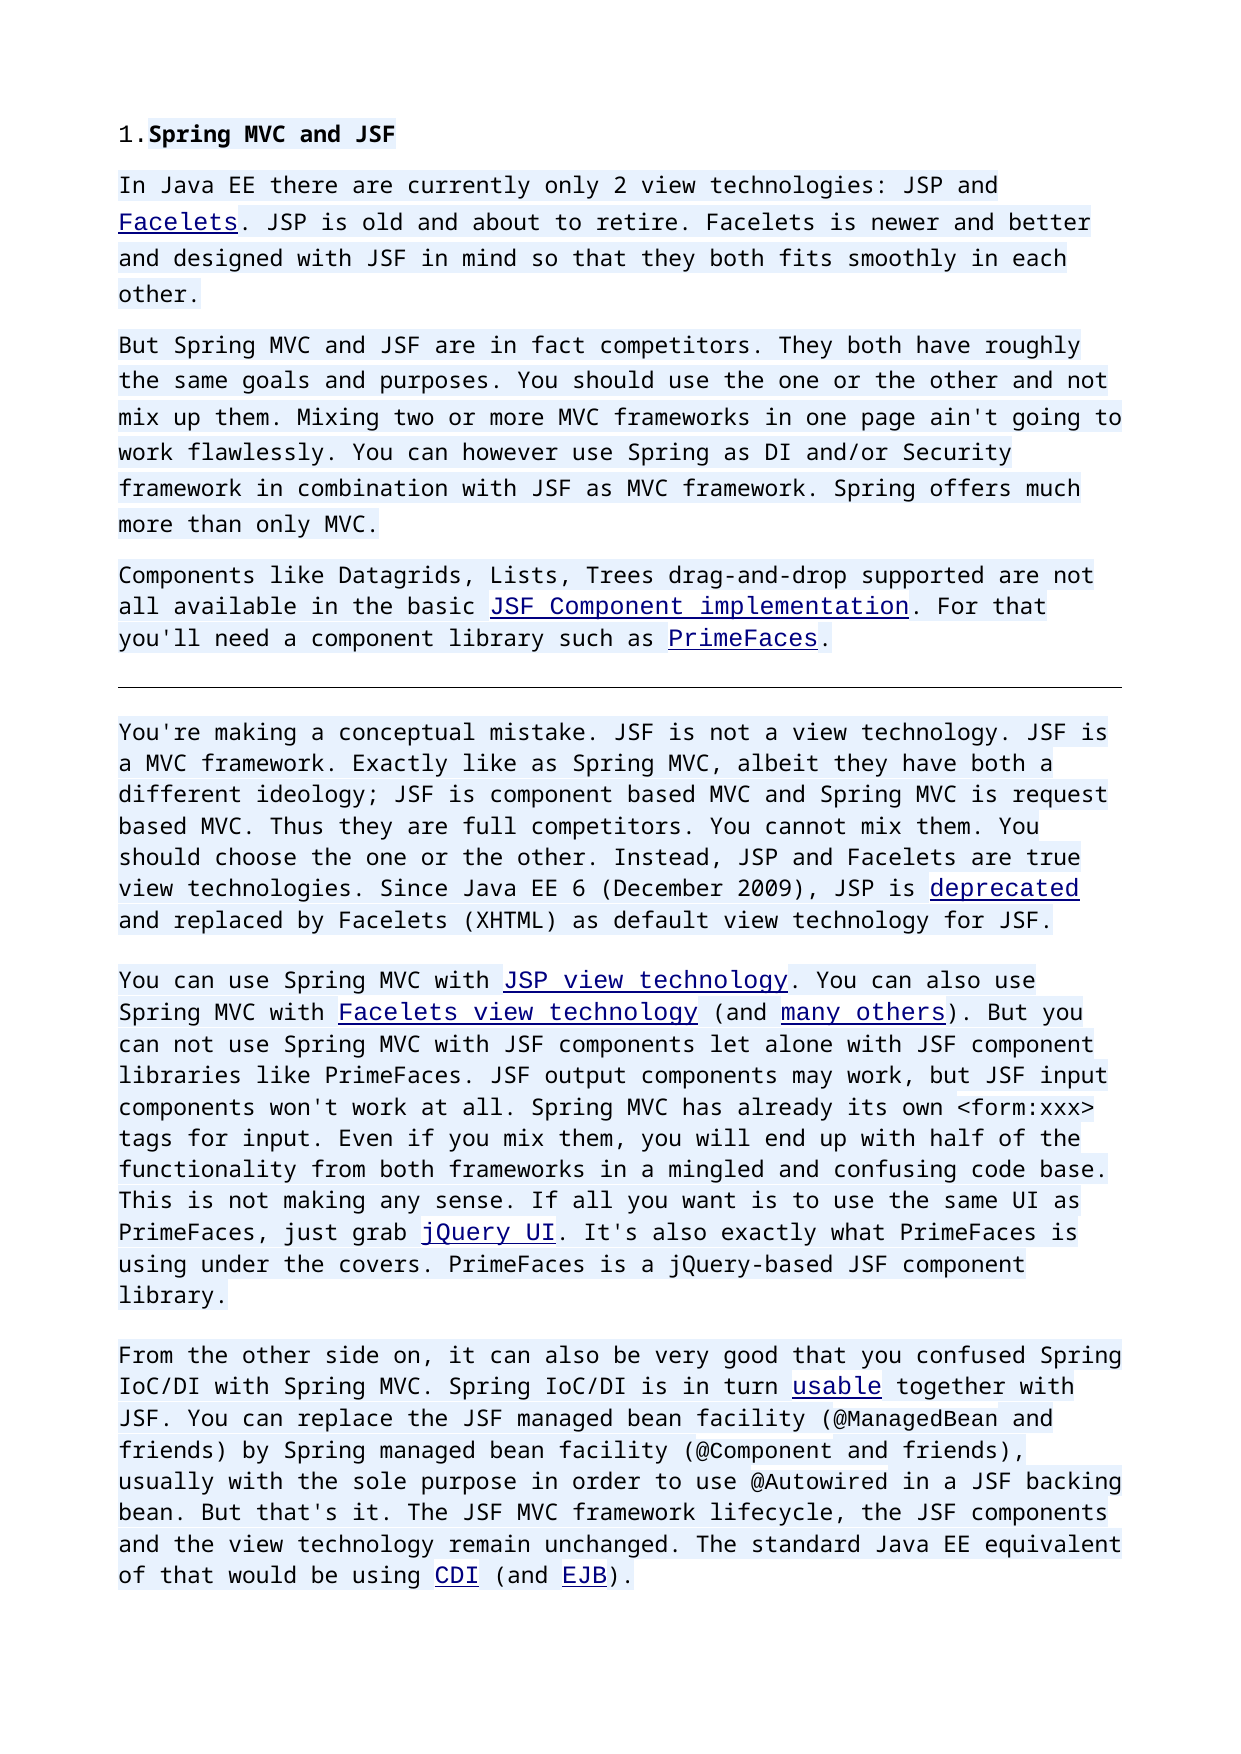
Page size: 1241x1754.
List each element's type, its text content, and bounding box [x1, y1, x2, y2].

text From the other side on, it can also be very good that you confused Spring IoC/DI with Spring MVC. Spring IoC/DI is in turn usable together with JSF. You can replace the JSF managed bean facility (@ManagedBean and friends) by Spring managed bean facility (@Component and friends), usually with the sole purpose in order to use @Autowired in a JSF backing bean. But that's it. The JSF MVC framework lifecycle, the JSF components and the view technology remain unchanged. The standard Java EE equivalent of that would be using CDI (and EJB). [118, 1339, 1122, 1591]
text But Spring MVC and JSF are in fact competitors. They both have roughly the same goals and purposes. You should use the one or the other and not mix up them. Mixing two or more MVC frameworks in one page ain't going to work flawlessly. You can however use Spring as DI and/or Security framework in combination with JSF as MVC framework. Spring offers much more than only MVC. [118, 328, 1122, 539]
text Components like Datagrids, Lists, Trees drag-and-drop supported are not all available in the basic JSF Component implementation. For that you'll need a component library such as PrimeFaces. [118, 559, 1122, 654]
text 1.Spring MVC and JSF [118, 118, 1122, 150]
text You can use Spring MVC with JSP view technology. You can also use Spring MVC with Facelets view technology (and many others). But you can not use Spring MVC with JSF components let alone with JSF component libraries like PrimeFaces. JSF output components may work, but JSF input components won't work at all. Spring MVC has already its own <form:xxx> tags for input. Even if you mix them, you will end up with half of the functionality from both frameworks in a mingled and confusing code base. This is not making any sense. If all you want is to use the same UI as PrimeFaces, just grab jQuery UI. It's also exactly what PrimeFaces is using under the covers. PrimeFaces is a jQuery-based JSF component library. [118, 964, 1122, 1310]
text In Java EE there are currently only 2 view technologies: JSP and Facelets. JSP is old and about to retire. Facelets is newer and better and designed with JSF in mind so that they both fits smoothly in each other. [118, 169, 1122, 309]
text You're making a conceptual mistake. JSF is not a view technology. JSF is a MVC framework. Exactly like as Spring MVC, albeit they have both a different ideology; JSF is component based MVC and Spring MVC is request based MVC. Thus they are full competitors. You cannot mix them. You should choose the one or the other. Instead, JSP and Facelets are true view technologies. Since Java EE 6 (December 2009), JSP is deprecated and replaced by Facelets (XHTML) as default view technology for JSF. [118, 716, 1122, 935]
